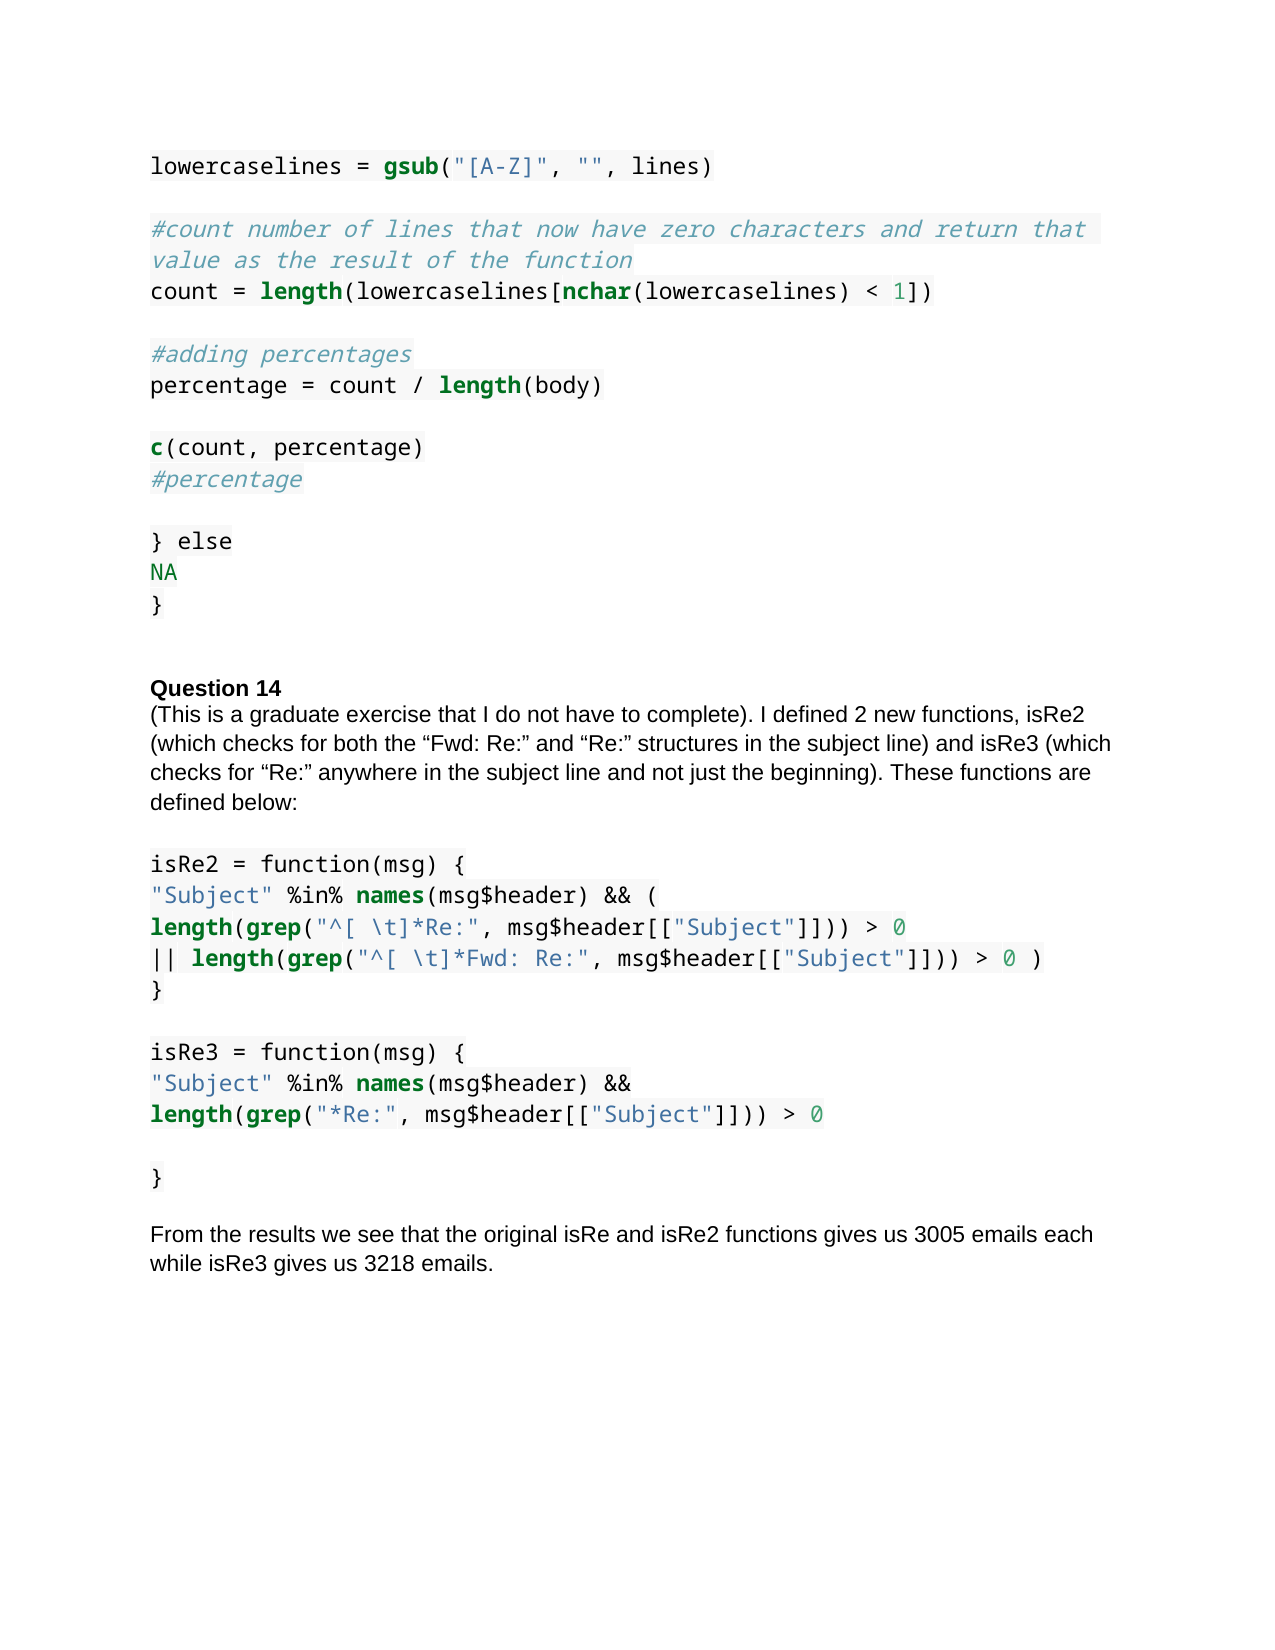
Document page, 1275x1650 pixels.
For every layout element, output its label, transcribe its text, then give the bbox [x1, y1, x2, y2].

text From the results we see that the original isRe and isRe2 functions gives us 3005 emails each while isRe3 gives us 3218 emails. [150, 1221, 1125, 1276]
text "Subject" %in% names(msg$header) && [150, 1067, 1125, 1098]
text isRe3 = function(msg) { [150, 1036, 1125, 1067]
text percentage = count / length(body) [150, 369, 1125, 400]
text } [150, 1161, 1125, 1192]
text isRe2 = function(msg) { [150, 848, 1125, 879]
text c(count, percentage) [150, 431, 1125, 462]
text (This is a graduate exercise that I do not have to complete). I defined 2 new functions, isRe2 (which checks for both the “Fwd: Re:” and “Re:” structures in the subject line) and isRe3 (which checks for “Re:” anywhere in the subject line and not just the beginning). These functions are defined below: [150, 701, 1125, 815]
text #percentage [150, 462, 1125, 494]
text } [150, 973, 1125, 1004]
text "Subject" %in% names(msg$header) && ( [150, 879, 1125, 911]
text || length(grep("^[ \t]*Fwd: Re:", msg$header[["Subject"]])) > 0 ) [150, 942, 1125, 973]
text lowercaselines = gsub("[A-Z]", "", lines) [150, 150, 1125, 181]
text #adding percentages [150, 337, 1125, 369]
text #count number of lines that now have zero characters and return that value as the result of the function [150, 212, 1125, 275]
text NA [150, 556, 1125, 587]
text } [150, 587, 1125, 619]
text } else [150, 525, 1125, 556]
text length(grep("^[ \t]*Re:", msg$header[["Subject"]])) > 0 [150, 911, 1125, 942]
text Question 14 [150, 676, 1125, 701]
text length(grep("*Re:", msg$header[["Subject"]])) > 0 [150, 1098, 1125, 1129]
text count = length(lowercaselines[nchar(lowercaselines) < 1]) [150, 275, 1125, 306]
